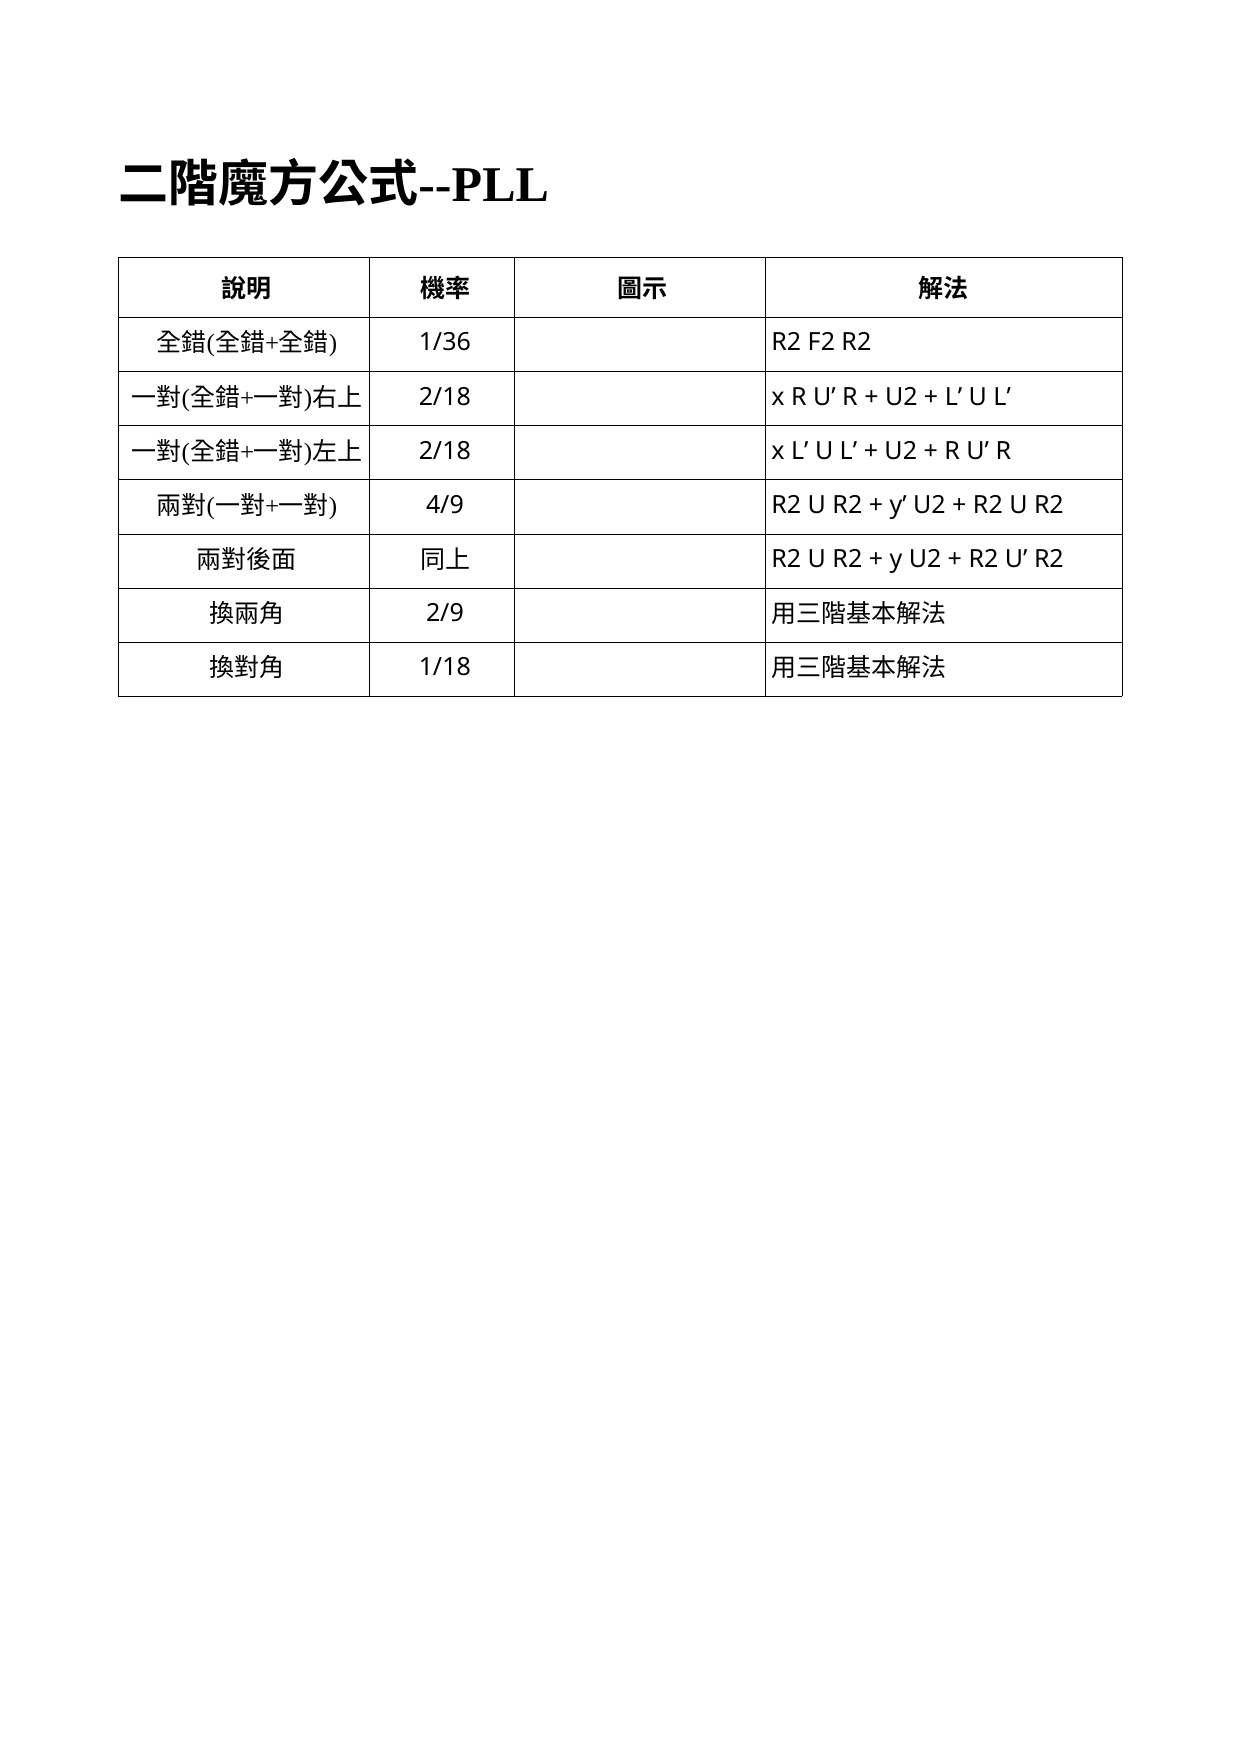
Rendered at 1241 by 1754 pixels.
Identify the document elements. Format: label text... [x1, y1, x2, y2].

table_cell 換對角 [119, 643, 369, 696]
table_cell 換兩角 [119, 589, 369, 642]
table_cell [515, 480, 765, 534]
table_header 機率 [370, 258, 514, 317]
table_cell 兩對(一對+一對) [119, 480, 369, 534]
table_cell 一對(全錯+一對)左上 [119, 426, 369, 479]
table_cell 2/9 [370, 589, 514, 642]
table_cell 1/18 [370, 643, 514, 696]
table_cell x R U’ R + U2 + L’ U L’ [766, 372, 1122, 425]
table_cell 用三階基本解法 [766, 589, 1122, 642]
table_cell R2 U R2 + y’ U2 + R2 U R2 [766, 480, 1122, 534]
table_cell [515, 535, 765, 588]
table_cell [515, 426, 765, 479]
table_cell R2 U R2 + y U2 + R2 U’ R2 [766, 535, 1122, 588]
table_cell 用三階基本解法 [766, 643, 1122, 696]
table_header 解法 [766, 258, 1122, 317]
table_cell 全錯(全錯+全錯) [119, 318, 369, 371]
table_cell 兩對後面 [119, 535, 369, 588]
table_cell [515, 318, 765, 371]
table_cell 2/18 [370, 426, 514, 479]
table_cell [515, 643, 765, 696]
subtitle 二階魔方公式--PLL [118, 143, 1122, 216]
table_cell 2/18 [370, 372, 514, 425]
table_cell [515, 372, 765, 425]
table_header 圖示 [515, 258, 765, 317]
table_cell 1/36 [370, 318, 514, 371]
table_cell [515, 589, 765, 642]
table_cell R2 F2 R2 [766, 318, 1122, 371]
table_cell 4/9 [370, 480, 514, 534]
table_cell x L’ U L’ + U2 + R U’ R [766, 426, 1122, 479]
table_cell 同上 [370, 535, 514, 588]
table_header 說明 [119, 258, 369, 317]
table_cell 一對(全錯+一對)右上 [119, 372, 369, 425]
